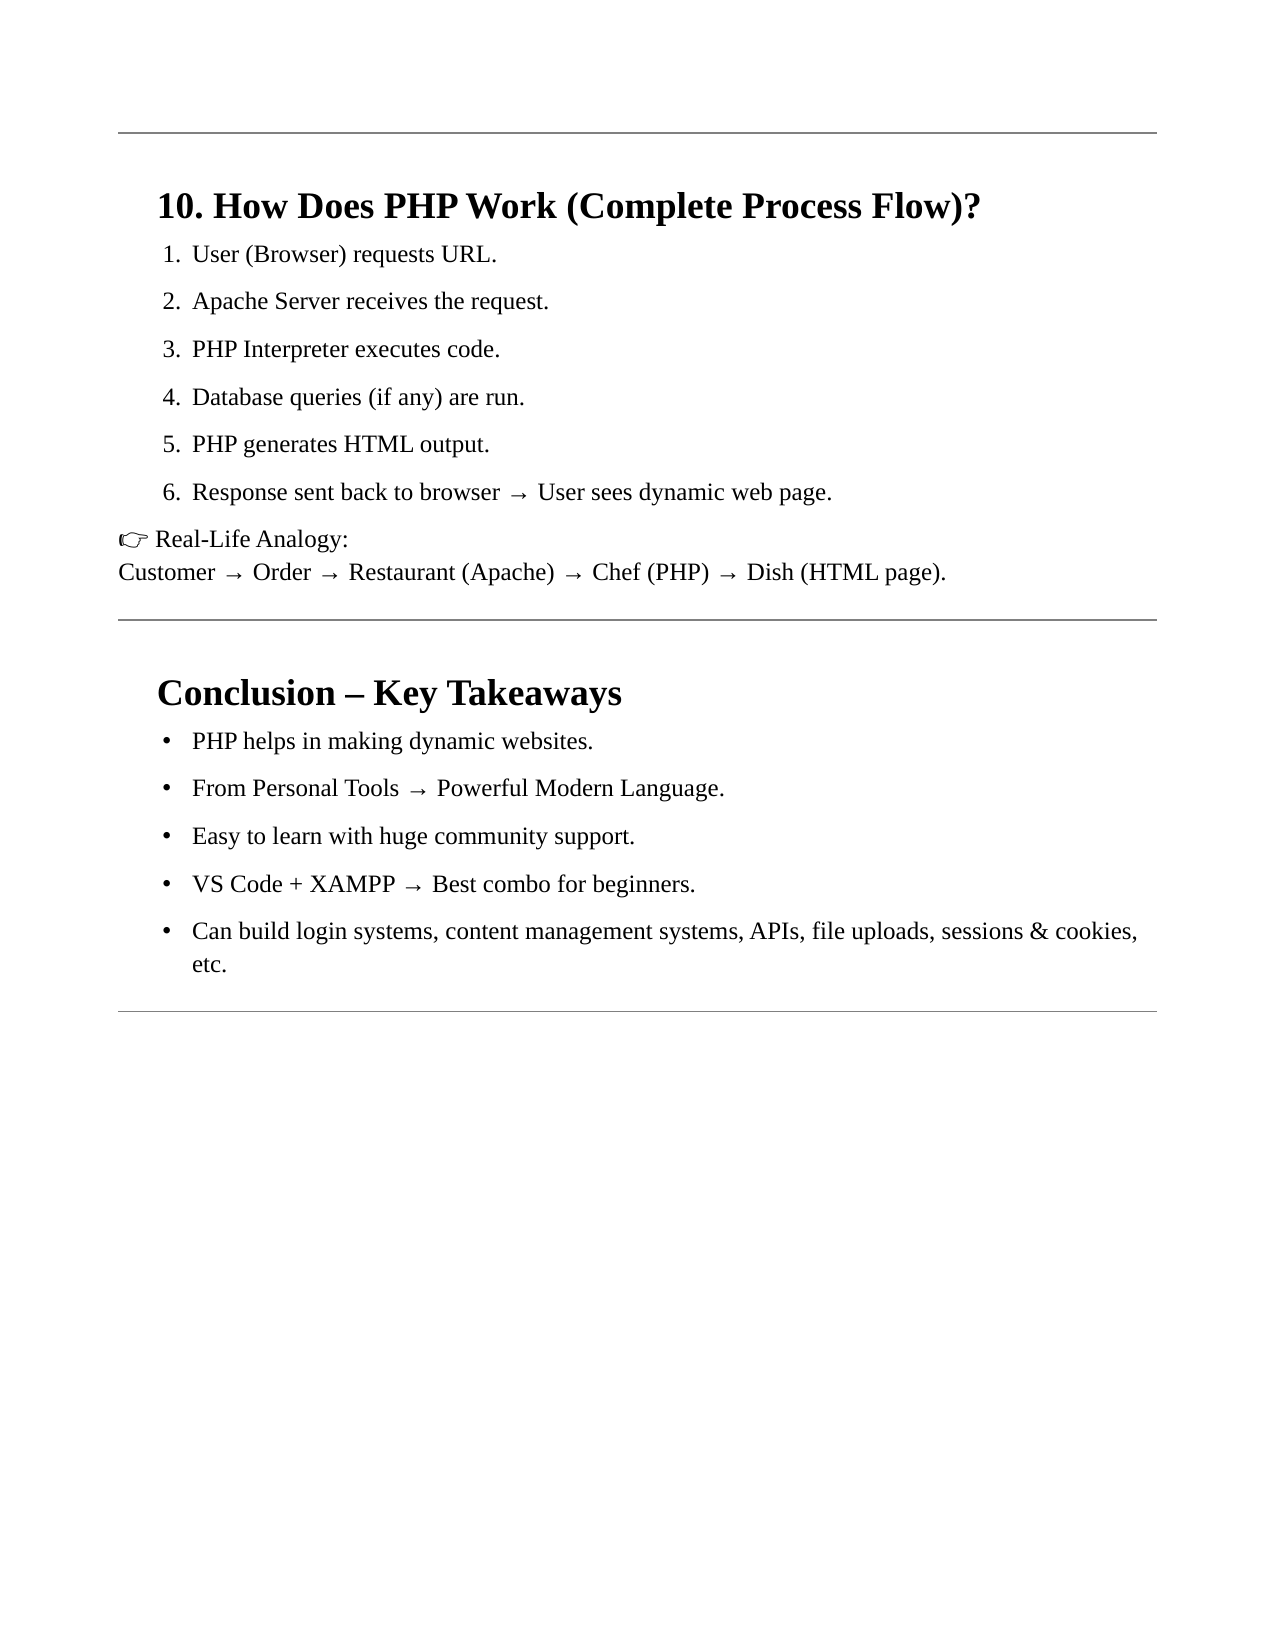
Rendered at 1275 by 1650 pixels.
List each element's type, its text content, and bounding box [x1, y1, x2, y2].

list Response sent back to browser → User sees dynamic web page. [162, 477, 1157, 506]
list Easy to learn with huge community support. [162, 821, 1157, 850]
list PHP helps in making dynamic websites. [162, 726, 1157, 754]
list Database queries (if any) are run. [162, 382, 1157, 410]
list User (Browser) requests URL. [162, 239, 1157, 268]
list Can build login systems, content management systems, APIs, file uploads, sessions & cookies, etc. [162, 916, 1157, 978]
list PHP generates HTML output. [162, 429, 1157, 458]
list VS Code + XAMPP → Best combo for beginners. [162, 869, 1157, 897]
text 👉 Real-Life Analogy: Customer → Order → Restaurant (Apache) → Chef (PHP) → Dish (HTML page). [118, 524, 1157, 586]
list From Personal Tools → Powerful Modern Language. [162, 773, 1157, 802]
subtitle ✅ Conclusion – Key Takeaways [118, 670, 1157, 713]
subtitle ✅ 10. How Does PHP Work (Complete Process Flow)? [118, 183, 1157, 226]
list Apache Server receives the request. [162, 286, 1157, 315]
list PHP Interpreter executes code. [162, 334, 1157, 363]
